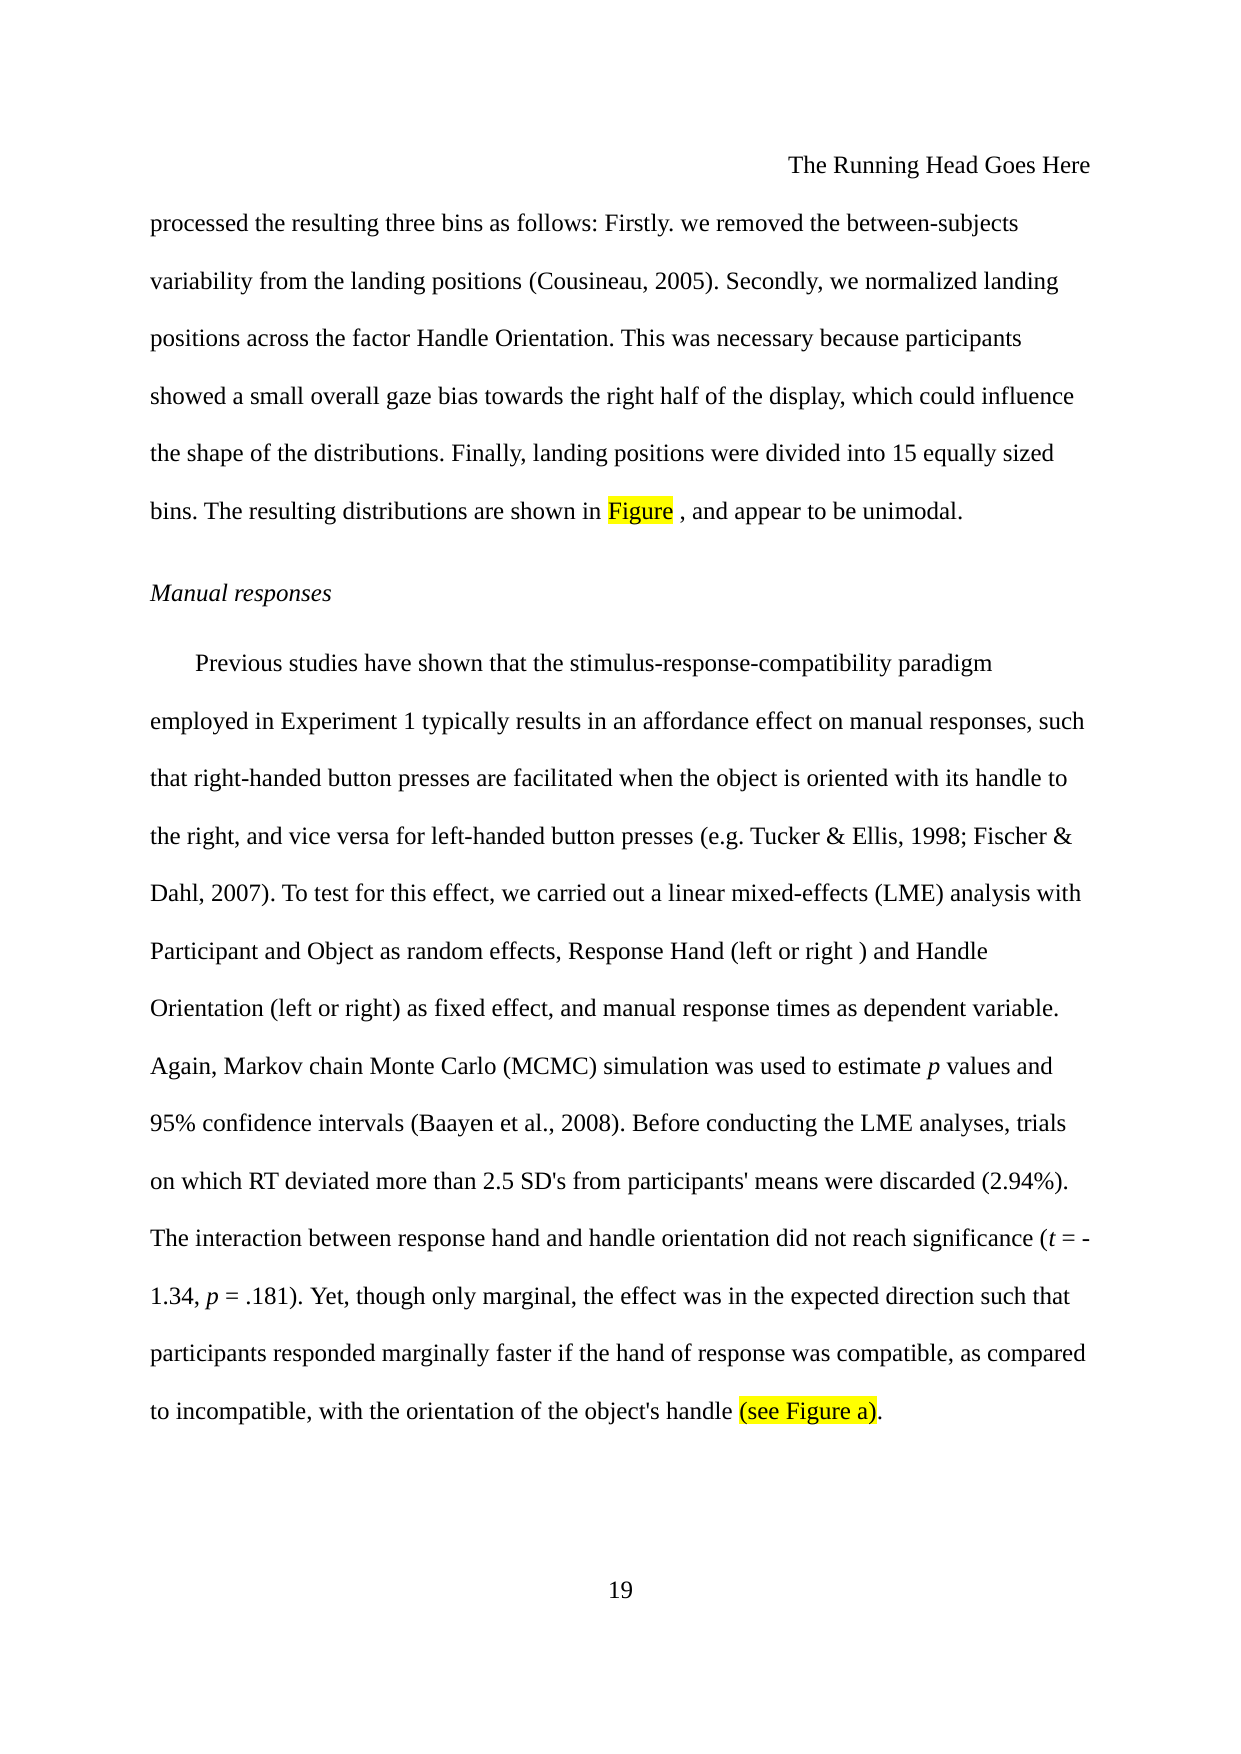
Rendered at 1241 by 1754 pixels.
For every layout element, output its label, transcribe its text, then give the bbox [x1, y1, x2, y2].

subtitle Manual responses [150, 578, 1091, 607]
text processed the resulting three bins as follows: Firstly. we removed the between-subjects variability from the landing positions (Cousineau, 2005). Secondly, we normalized landing positions across the factor Handle Orientation. This was necessary because participants showed a small overall gaze bias towards the right half of the display, which could influence the shape of the distributions. Finally, landing positions were divided into 15 equally sized bins. The resulting distributions are shown in Figure , and appear to be unimodal. [150, 208, 1091, 524]
text Previous studies have shown that the stimulus-response-compatibility paradigm employed in Experiment 1 typically results in an affordance effect on manual responses, such that right-handed button presses are facilitated when the object is oriented with its handle to the right, and vice versa for left-handed button presses (e.g. Tucker & Ellis, 1998; Fischer & Dahl, 2007). To test for this effect, we carried out a linear mixed-effects (LME) analysis with Participant and Object as random effects, Response Hand (left or right ) and Handle Orientation (left or right) as fixed effect, and manual response times as dependent variable. Again, Markov chain Monte Carlo (MCMC) simulation was used to estimate p values and 95% confidence intervals (Baayen et al., 2008). Before conducting the LME analyses, trials on which RT deviated more than 2.5 SD's from participants' means were discarded (2.94%). The interaction between response hand and handle orientation did not reach significance (t = -1.34, p = .181). Yet, though only marginal, the effect was in the expected direction such that participants responded marginally faster if the hand of response was compatible, as compared to incompatible, with the orientation of the object's handle (see Figure a). [150, 648, 1091, 1424]
